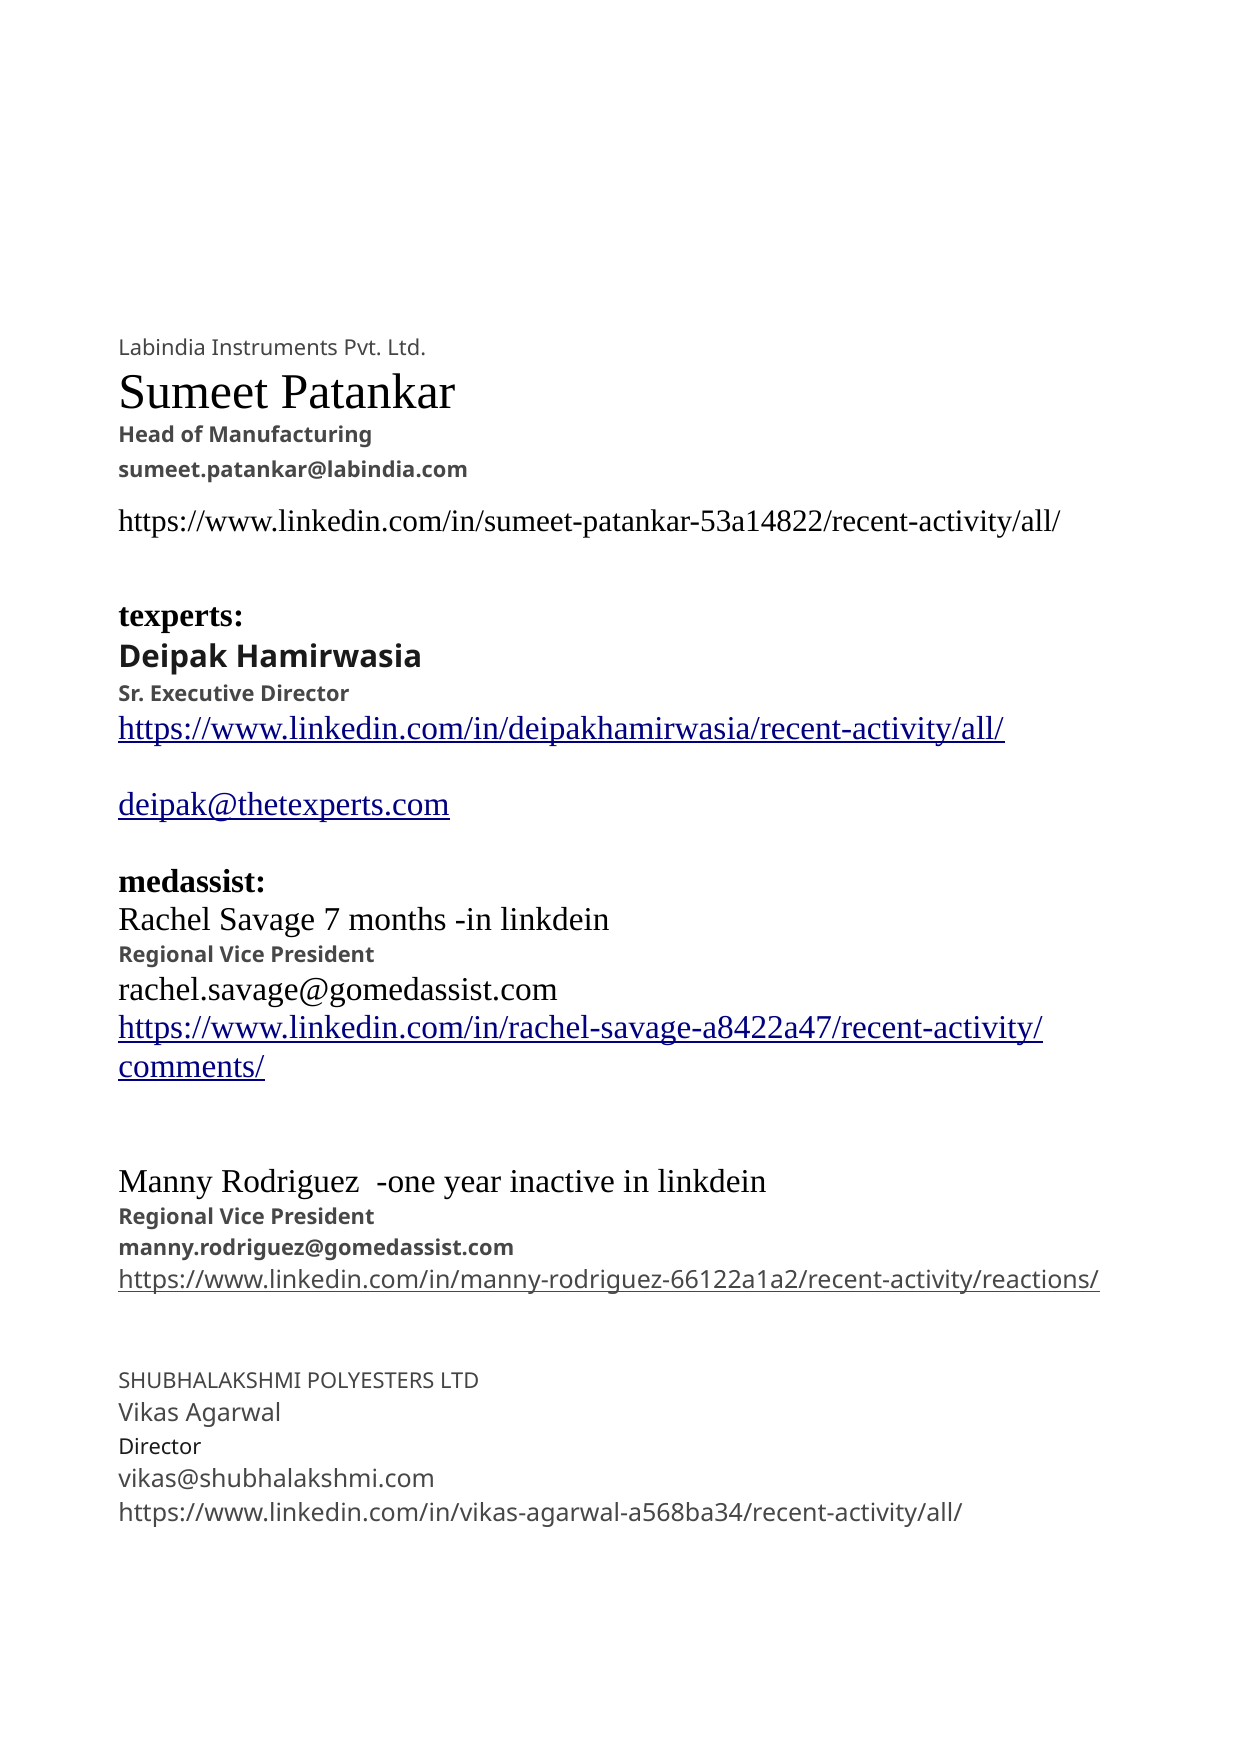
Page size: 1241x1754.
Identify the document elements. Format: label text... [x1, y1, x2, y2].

text Regional Vice President [118, 1199, 1122, 1230]
text SHUBHALAKSHMI POLYESTERS LTD Vikas Agarwal Director [118, 1296, 1122, 1460]
text Regional Vice President rachel.savage@gomedassist.com https://www.linkedin.com/in/rachel-savage-a8422a47/recent-activity/comments/ Manny Rodriguez -one year inactive in linkdein [118, 938, 1122, 1199]
text https://www.linkedin.com/in/sumeet-patankar-53a14822/recent-activity/all/ texperts: Deipak Hamirwasia Sr. Executive Director https://www.linkedin.com/in/deipakhamirwasia/recent-activity/all/ deipak@thetexperts.com medassist: Rachel Savage 7 months -in linkdein [118, 502, 1122, 938]
text manny.rodriguez@gomedassist.com https://www.linkedin.com/in/manny-rodriguez-66122a1a2/recent-activity/reactions/ [118, 1230, 1122, 1296]
text Labindia Instruments Pvt. Ltd. Sumeet Patankar [118, 299, 1122, 419]
text vikas@shubhalakshmi.com https://www.linkedin.com/in/vikas-agarwal-a568ba34/recent-activity/all/ [118, 1460, 1122, 1528]
text Head of Manufacturing sumeet.patankar@labindia.com [118, 419, 1122, 483]
